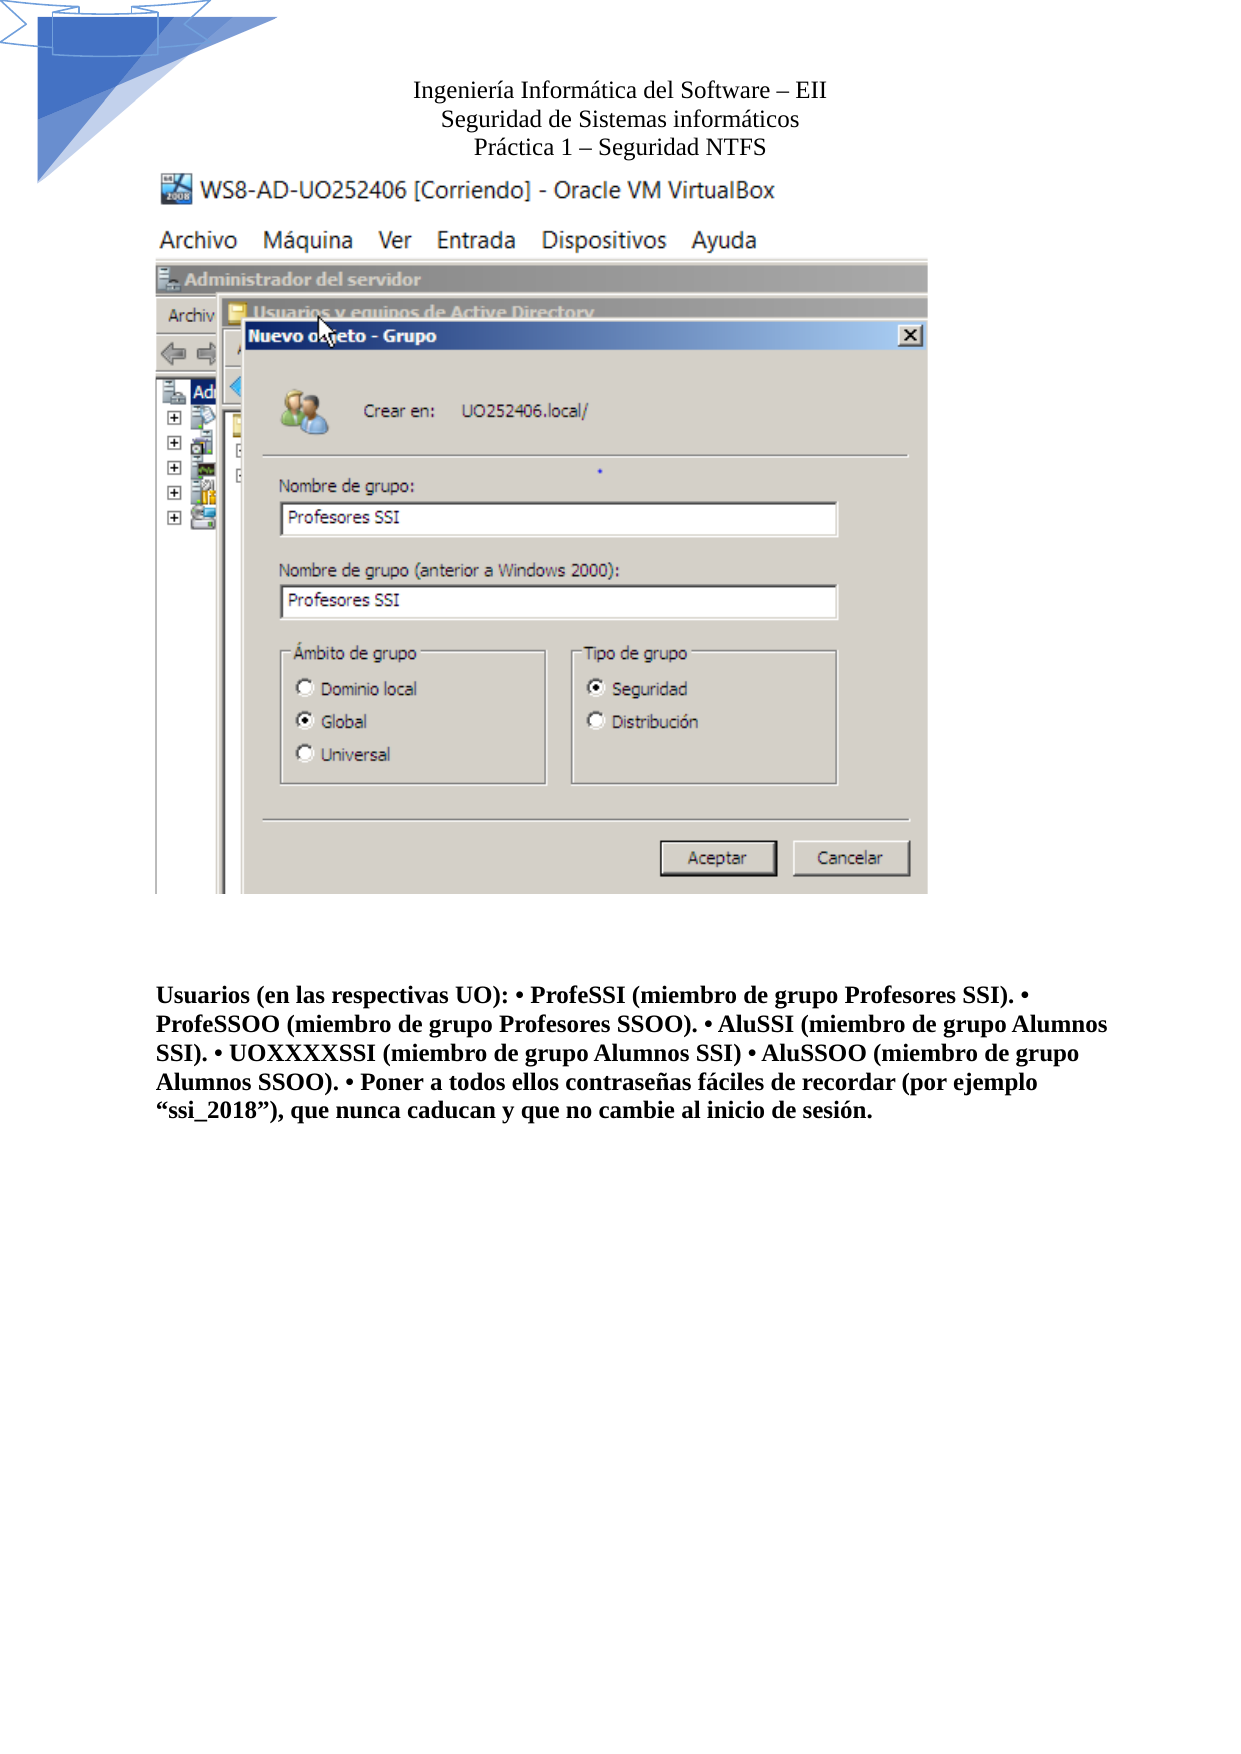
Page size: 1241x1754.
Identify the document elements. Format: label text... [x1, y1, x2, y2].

text Usuarios (en las respectivas UO): • ProfeSSI (miembro de grupo Profesores SSI). • ProfeSSOO (miembro de grupo Profesores SSOO). • AluSSI (miembro de grupo Alumnos SSI). • UOXXXXSSI (miembro de grupo Alumnos SSI) • AluSSOO (miembro de grupo Alumnos SSOO). • Poner a todos ellos contraseñas fáciles de recordar (por ejemplo “ssi_2018”), que nunca caducan y que no cambie al inicio de sesión. [156, 980, 1122, 1124]
